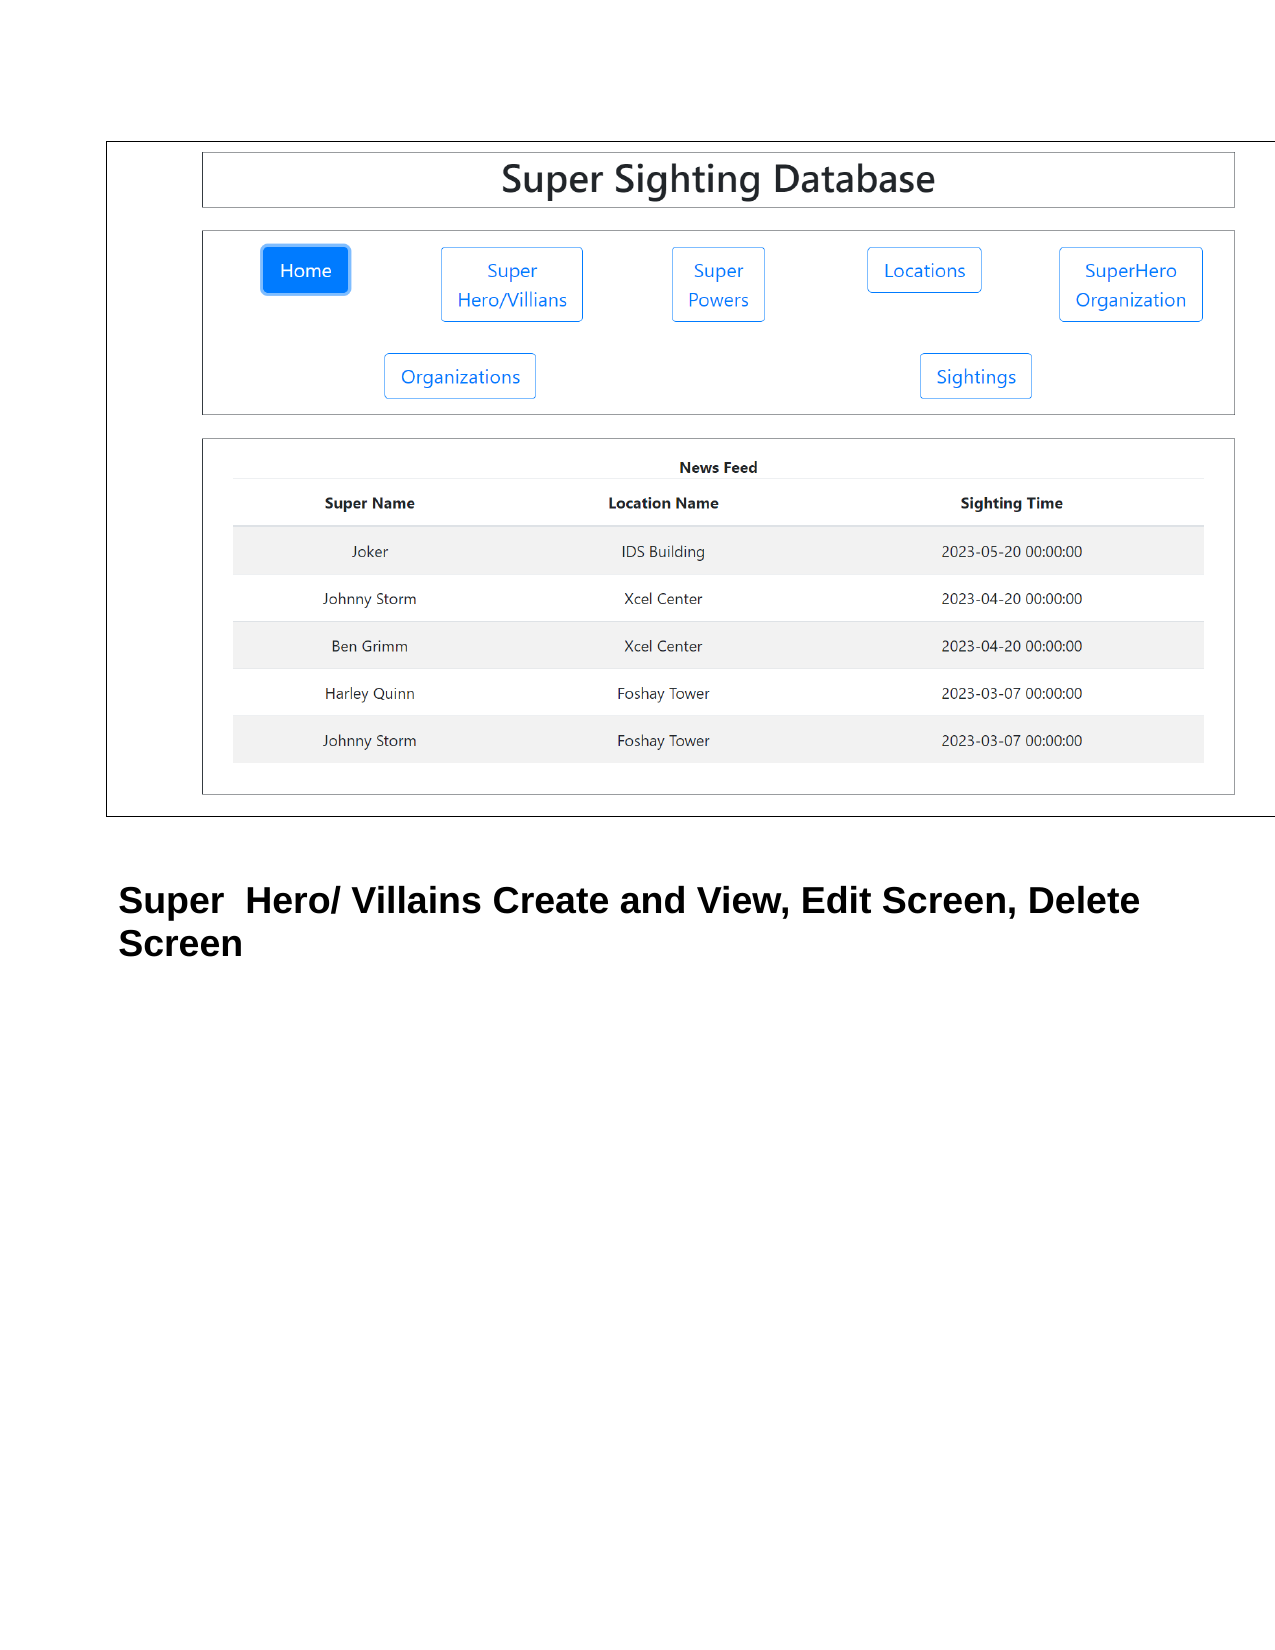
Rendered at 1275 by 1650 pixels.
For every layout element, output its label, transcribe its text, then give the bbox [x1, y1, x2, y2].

subtitle Super Hero/ Villains Create and View, Edit Screen, Delete Screen [118, 878, 1157, 964]
picture [108, 142, 1273, 815]
